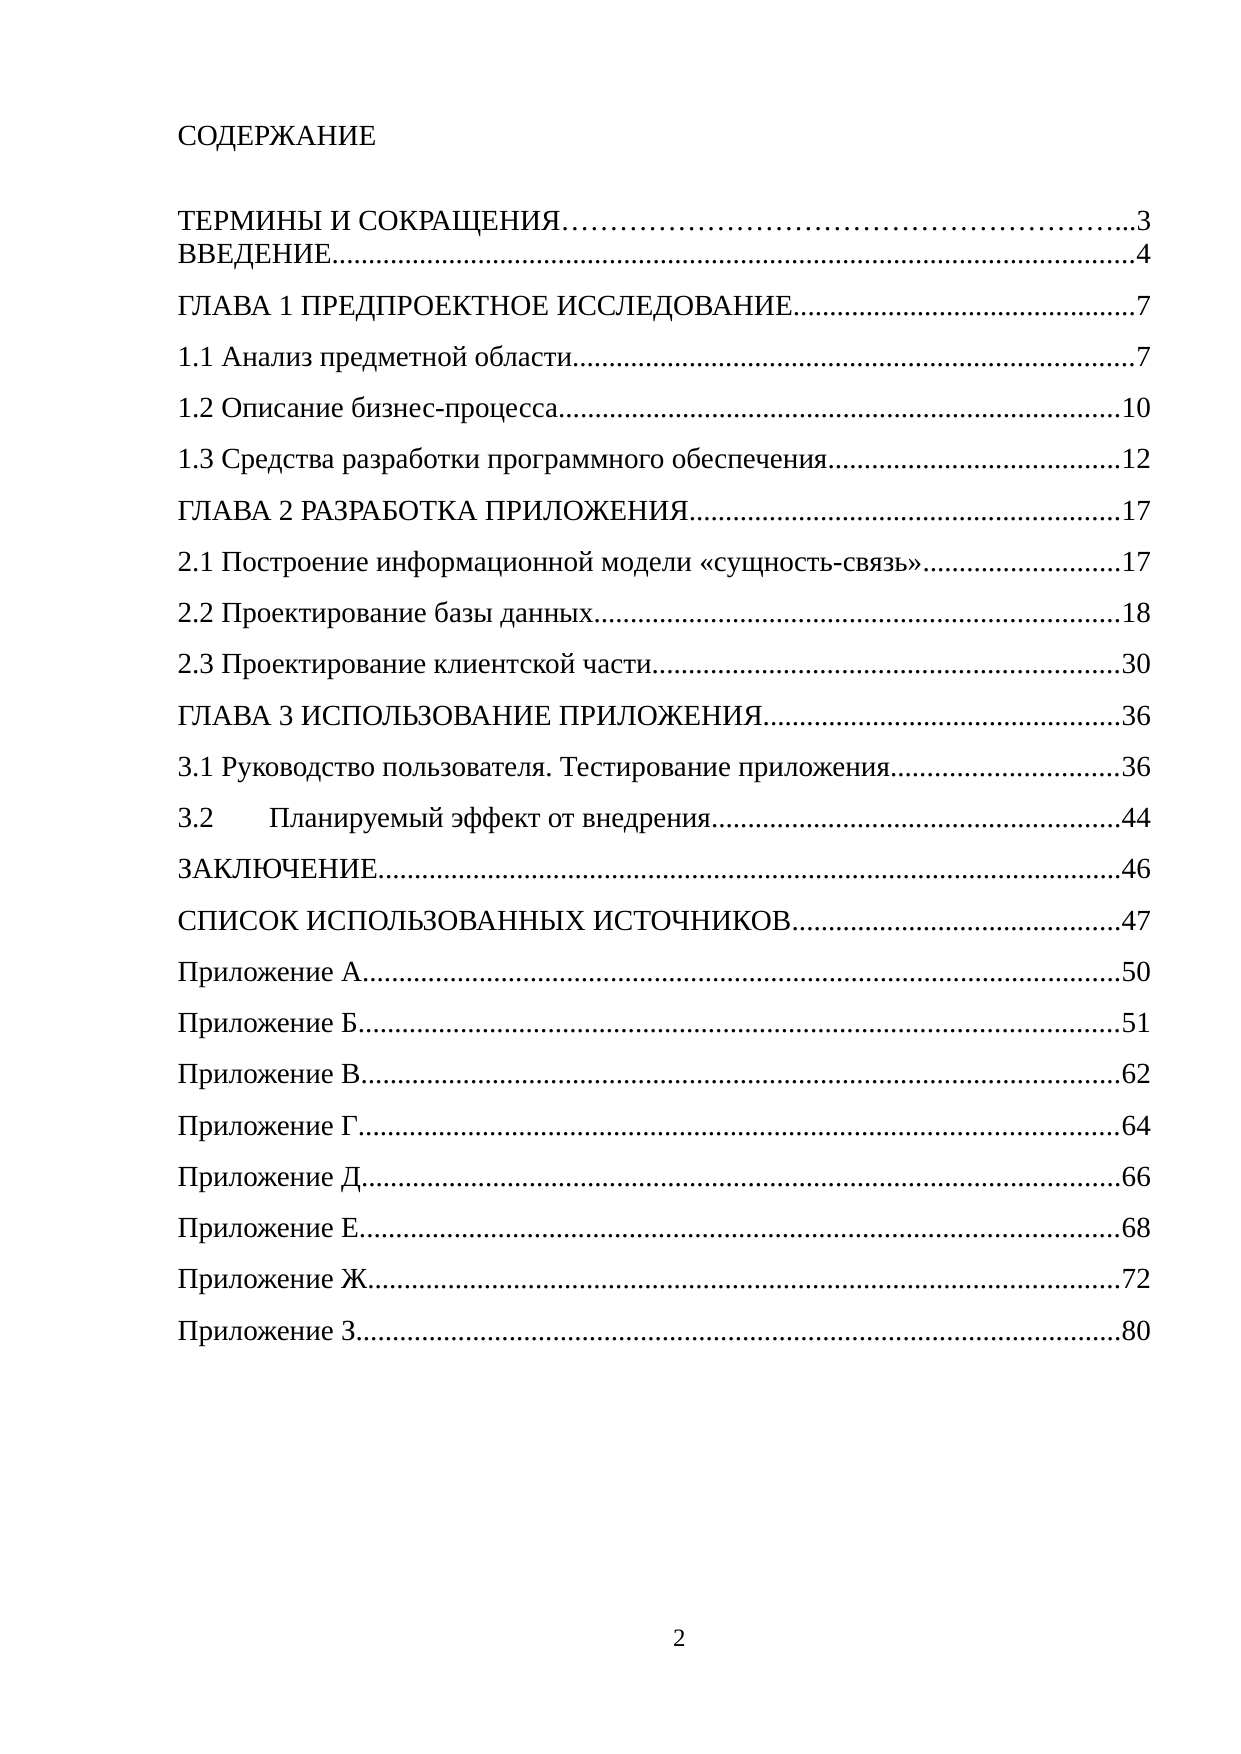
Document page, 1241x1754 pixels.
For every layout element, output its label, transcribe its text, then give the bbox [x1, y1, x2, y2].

text СПИСОК ИСПОЛЬЗОВАННЫХ ИСТОЧНИКОВ 47 [177, 903, 1181, 936]
text 2.2 Проектирование базы данных 18 [177, 595, 1181, 629]
text Приложение Б 51 [177, 1005, 1181, 1039]
text 2.3 Проектирование клиентской части 30 [177, 646, 1181, 680]
text ТЕРМИНЫ И СОКРАЩЕНИЯ…………………………………………………...3 [177, 203, 1181, 236]
text ВВЕДЕНИЕ 4 [177, 236, 1181, 270]
text Приложение А 50 [177, 954, 1181, 987]
text Приложение З 80 [177, 1313, 1181, 1346]
text ГЛАВА 2 РАЗРАБОТКА ПРИЛОЖЕНИЯ 17 [177, 493, 1181, 526]
text ГЛАВА 3 ИСПОЛЬЗОВАНИЕ ПРИЛОЖЕНИЯ 36 [177, 698, 1181, 731]
text 1.1 Анализ предметной области 7 [177, 339, 1181, 372]
text ГЛАВА 1 ПРЕДПРОЕКТНОЕ ИССЛЕДОВАНИЕ 7 [177, 288, 1181, 321]
text ЗАКЛЮЧЕНИЕ 46 [177, 851, 1181, 885]
text 2.1 Построение информационной модели «сущность-связь» 17 [177, 544, 1181, 577]
text Приложение Ж 72 [177, 1261, 1181, 1295]
text 1.3 Средства разработки программного обеспечения 12 [177, 441, 1181, 475]
text 3.2 Планируемый эффект от внедрения 44 [177, 800, 1181, 834]
subtitle СОДЕРЖАНИЕ [177, 118, 1181, 152]
text Приложение Г 64 [177, 1108, 1181, 1141]
text Приложение Е 68 [177, 1210, 1181, 1244]
text Приложение В 62 [177, 1056, 1181, 1090]
text Приложение Д 66 [177, 1159, 1181, 1192]
text 3.1 Руководство пользователя. Тестирование приложения 36 [177, 749, 1181, 782]
text 1.2 Описание бизнес-процесса 10 [177, 390, 1181, 424]
